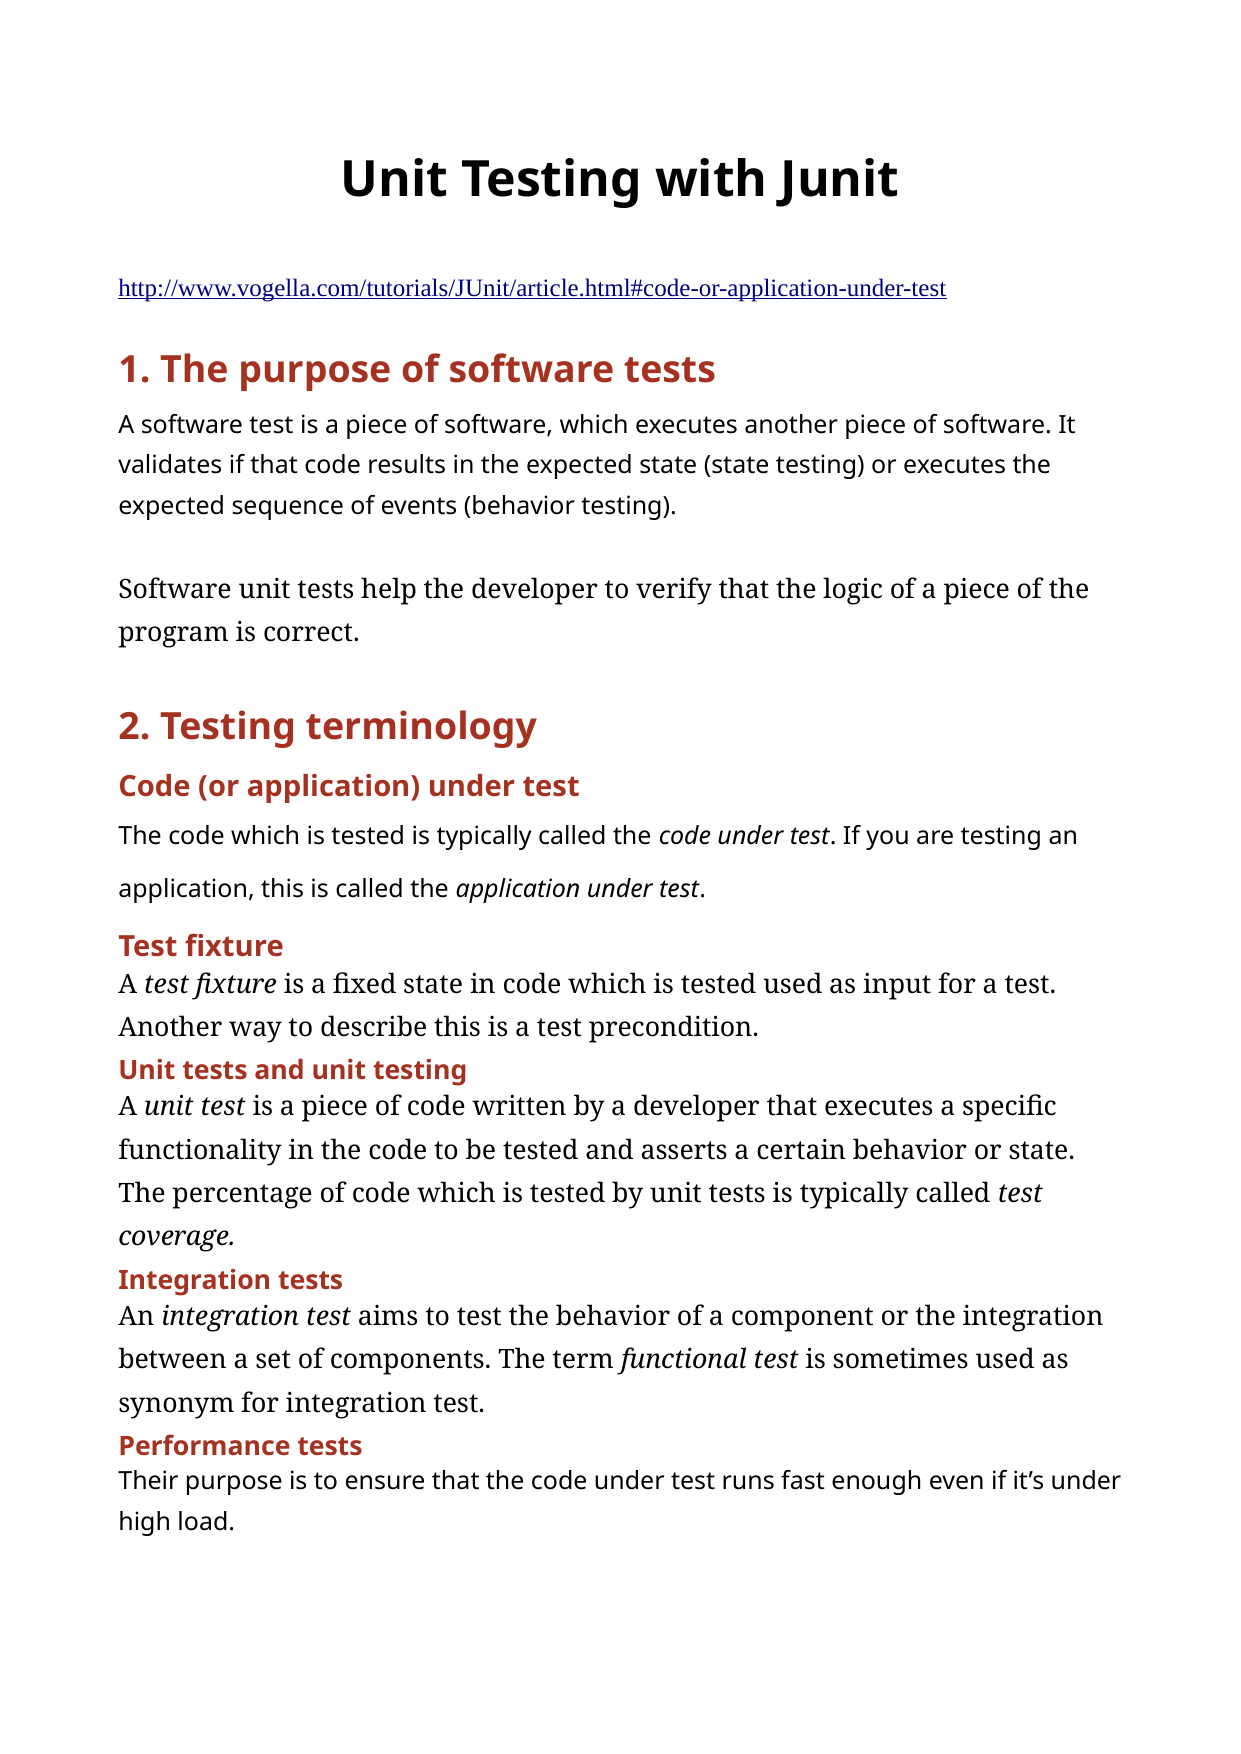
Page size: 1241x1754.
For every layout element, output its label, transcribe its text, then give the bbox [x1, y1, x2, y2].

subtitle 2. Testing terminology [118, 699, 1122, 751]
subtitle Unit tests and unit testing [118, 1051, 1122, 1087]
text A software test is a piece of software, which executes another piece of software. It validates if that code results in the expected state (state testing) or executes the expected sequence of events (behavior testing). [118, 406, 1122, 522]
text A unit test is a piece of code written by a developer that executes a specific functionality in the code to be tested and asserts a certain behavior or state. [118, 1087, 1122, 1167]
subtitle Performance tests [118, 1427, 1122, 1463]
text http://www.vogella.com/tutorials/JUnit/article.html#code-or-application-under-test [118, 273, 1122, 302]
text A test fixture is a fixed state in code which is tested used as input for a test. Another way to describe this is a test precondition. [118, 964, 1122, 1044]
subtitle 1. The purpose of software tests [118, 343, 1122, 394]
subtitle Code (or application) under test [118, 765, 1122, 805]
subtitle Test fixture [118, 925, 1122, 964]
text Software unit tests help the developer to verify that the logic of a piece of the program is correct. [118, 569, 1122, 649]
text The code which is tested is typically called the code under test. If you are testing an application, this is called the application under test. [118, 817, 1122, 905]
text An integration test aims to test the behavior of a component or the integration between a set of components. The term functional test is sometimes used as synonym for integration test. [118, 1297, 1122, 1420]
subtitle Unit Testing with Junit [118, 143, 1122, 211]
text The percentage of code which is tested by unit tests is typically called test coverage. [118, 1174, 1122, 1253]
subtitle Integration tests [118, 1261, 1122, 1297]
text Their purpose is to ensure that the code under test runs fast enough even if it’s under high load. [118, 1463, 1122, 1538]
